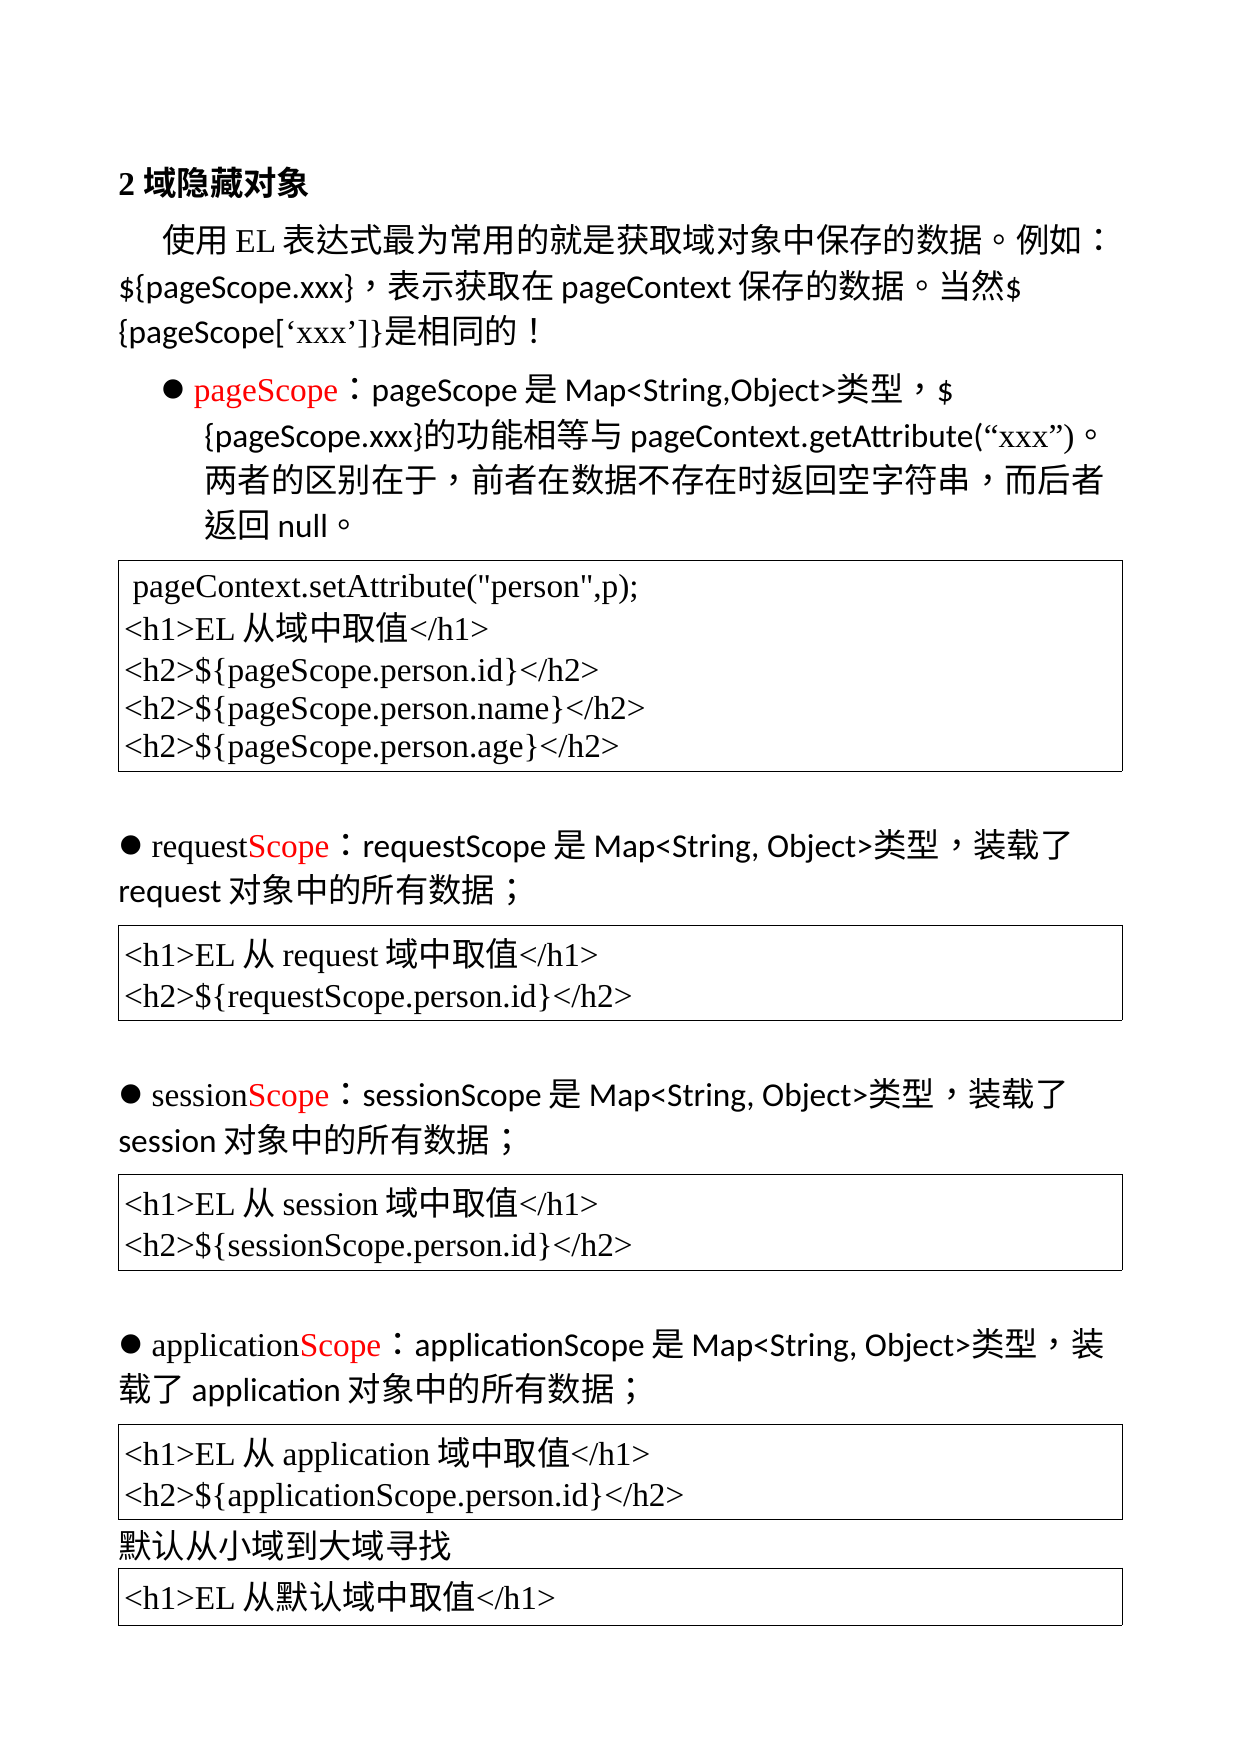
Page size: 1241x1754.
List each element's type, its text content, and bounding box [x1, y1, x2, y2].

table_header <h1>EL从默认域中取值</h1> [119, 1569, 1122, 1624]
text lapplicationScope：applicationScope是Map<String, Object>类型，装载了application对象中的所有数据； [118, 1321, 1122, 1411]
text 使用EL表达式最为常用的就是获取域对象中保存的数据。例如：${pageScope.xxx}，表示获取在pageContext保存的数据。当然${pageScope[‘xxx’]}是相同的！ [118, 217, 1122, 353]
table_header pageContext.setAttribute("person",p); <h1>EL从域中取值</h1> <h2>${pageScope.person.id}</h2> <h2>${pageScope.person.name}</h2> <h2>${pageScope.person.age}</h2> [119, 561, 1122, 771]
subtitle 2 域隐藏对象 [118, 159, 1122, 205]
text lsessionScope：sessionScope是Map<String, Object>类型，装载了session对象中的所有数据； [118, 1071, 1122, 1162]
text 默认从小域到大域寻找 [118, 1520, 1122, 1568]
table_header <h1>EL从application域中取值</h1> <h2>${applicationScope.person.id}</h2> [119, 1425, 1122, 1519]
table_header <h1>EL从session域中取值</h1> <h2>${sessionScope.person.id}</h2> [119, 1175, 1122, 1270]
table_header <h1>EL从request域中取值</h1> <h2>${requestScope.person.id}</h2> [119, 926, 1122, 1020]
text lrequestScope：requestScope是Map<String, Object>类型，装载了request对象中的所有数据； [118, 821, 1122, 912]
text lpageScope：pageScope是Map<String,Object>类型，${pageScope.xxx}的功能相等与pageContext.getAttribute(“xxx”)。两者的区别在于，前者在数据不存在时返回空字符串，而后者返回null。 [160, 366, 1122, 548]
